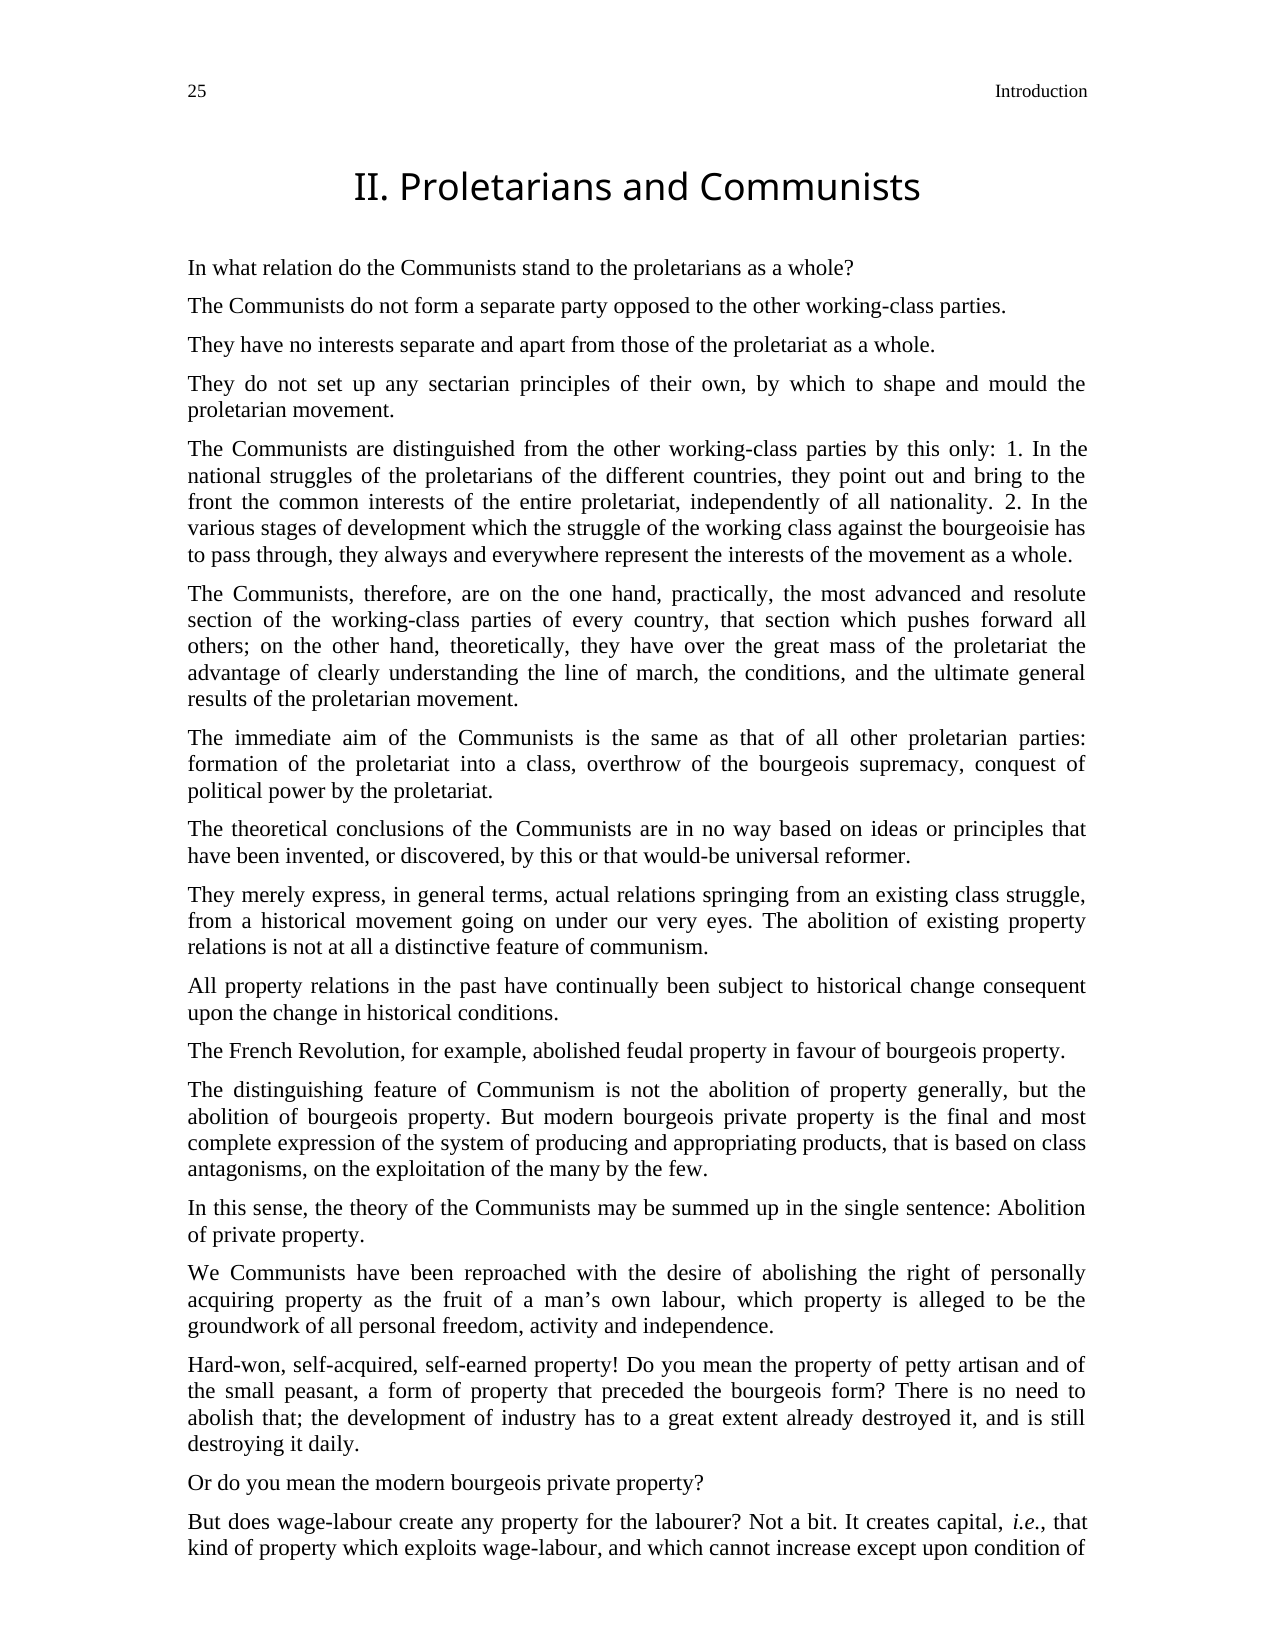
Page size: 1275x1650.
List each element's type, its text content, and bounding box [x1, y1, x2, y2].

text The Communists, therefore, are on the one hand, practically, the most advanced and resolute section of the working-class parties of every country, that section which pushes forward all others; on the other hand, theoretically, they have over the great mass of the proletariat the advantage of clearly understanding the line of march, the conditions, and the ultimate general results of the proletarian movement. [187, 580, 1087, 711]
text But does wage-labour create any property for the labourer? Not a bit. It creates capital, i.e., that kind of property which exploits wage-labour, and which cannot increase except upon condition of [187, 1508, 1087, 1561]
text The Communists are distinguished from the other working-class parties by this only: 1. In the national struggles of the proletarians of the different countries, they point out and bring to the front the common interests of the entire proletariat, independently of all nationality. 2. In the various stages of development which the struggle of the working class against the bourgeoisie has to pass through, they always and everywhere represent the interests of the movement as a whole. [187, 435, 1087, 567]
text The theoretical conclusions of the Communists are in no way based on ideas or principles that have been invented, or discovered, by this or that would-be universal reformer. [187, 816, 1087, 868]
text All property relations in the past have continually been subject to historical change consequent upon the change in historical conditions. [187, 972, 1087, 1025]
text Hard-won, self-acquired, self-earned property! Do you mean the property of petty artisan and of the small peasant, a form of property that preceded the bourgeois form? There is no need to abolish that; the development of industry has to a great extent already destroyed it, and is still destroying it daily. [187, 1351, 1087, 1456]
text In what relation do the Communists stand to the proletarians as a whole? [187, 254, 1087, 280]
text The Communists do not form a separate party opposed to the other working-class parties. [187, 292, 1087, 319]
text They merely express, in general terms, actual relations springing from an existing class struggle, from a historical movement going on under our very eyes. The abolition of existing property relations is not at all a distinctive feature of communism. [187, 881, 1087, 960]
text The distinguishing feature of Communism is not the abolition of property generally, but the abolition of bourgeois property. But modern bourgeois private property is the final and most complete expression of the system of producing and appropriating products, that is based on class antagonisms, on the exploitation of the many by the few. [187, 1076, 1087, 1182]
text Or do you mean the modern bourgeois private property? [187, 1469, 1087, 1495]
text They do not set up any sectarian principles of their own, by which to shape and mould the proletarian movement. [187, 370, 1087, 423]
text The French Revolution, for example, abolished feudal property in favour of bourgeois property. [187, 1037, 1087, 1064]
text We Communists have been reproached with the desire of abolishing the right of personally acquiring property as the fruit of a man’s own labour, which property is alleged to be the groundwork of all personal freedom, activity and independence. [187, 1259, 1087, 1338]
text The immediate aim of the Communists is the same as that of all other proletarian parties: formation of the proletariat into a class, overthrow of the bourgeois supremacy, conquest of political power by the proletariat. [187, 724, 1087, 803]
text They have no interests separate and apart from those of the proletariat as a whole. [187, 331, 1087, 358]
subtitle II. Proletarians and Communists [187, 160, 1087, 211]
text In this sense, the theory of the Communists may be summed up in the single sentence: Abolition of private property. [187, 1194, 1087, 1247]
